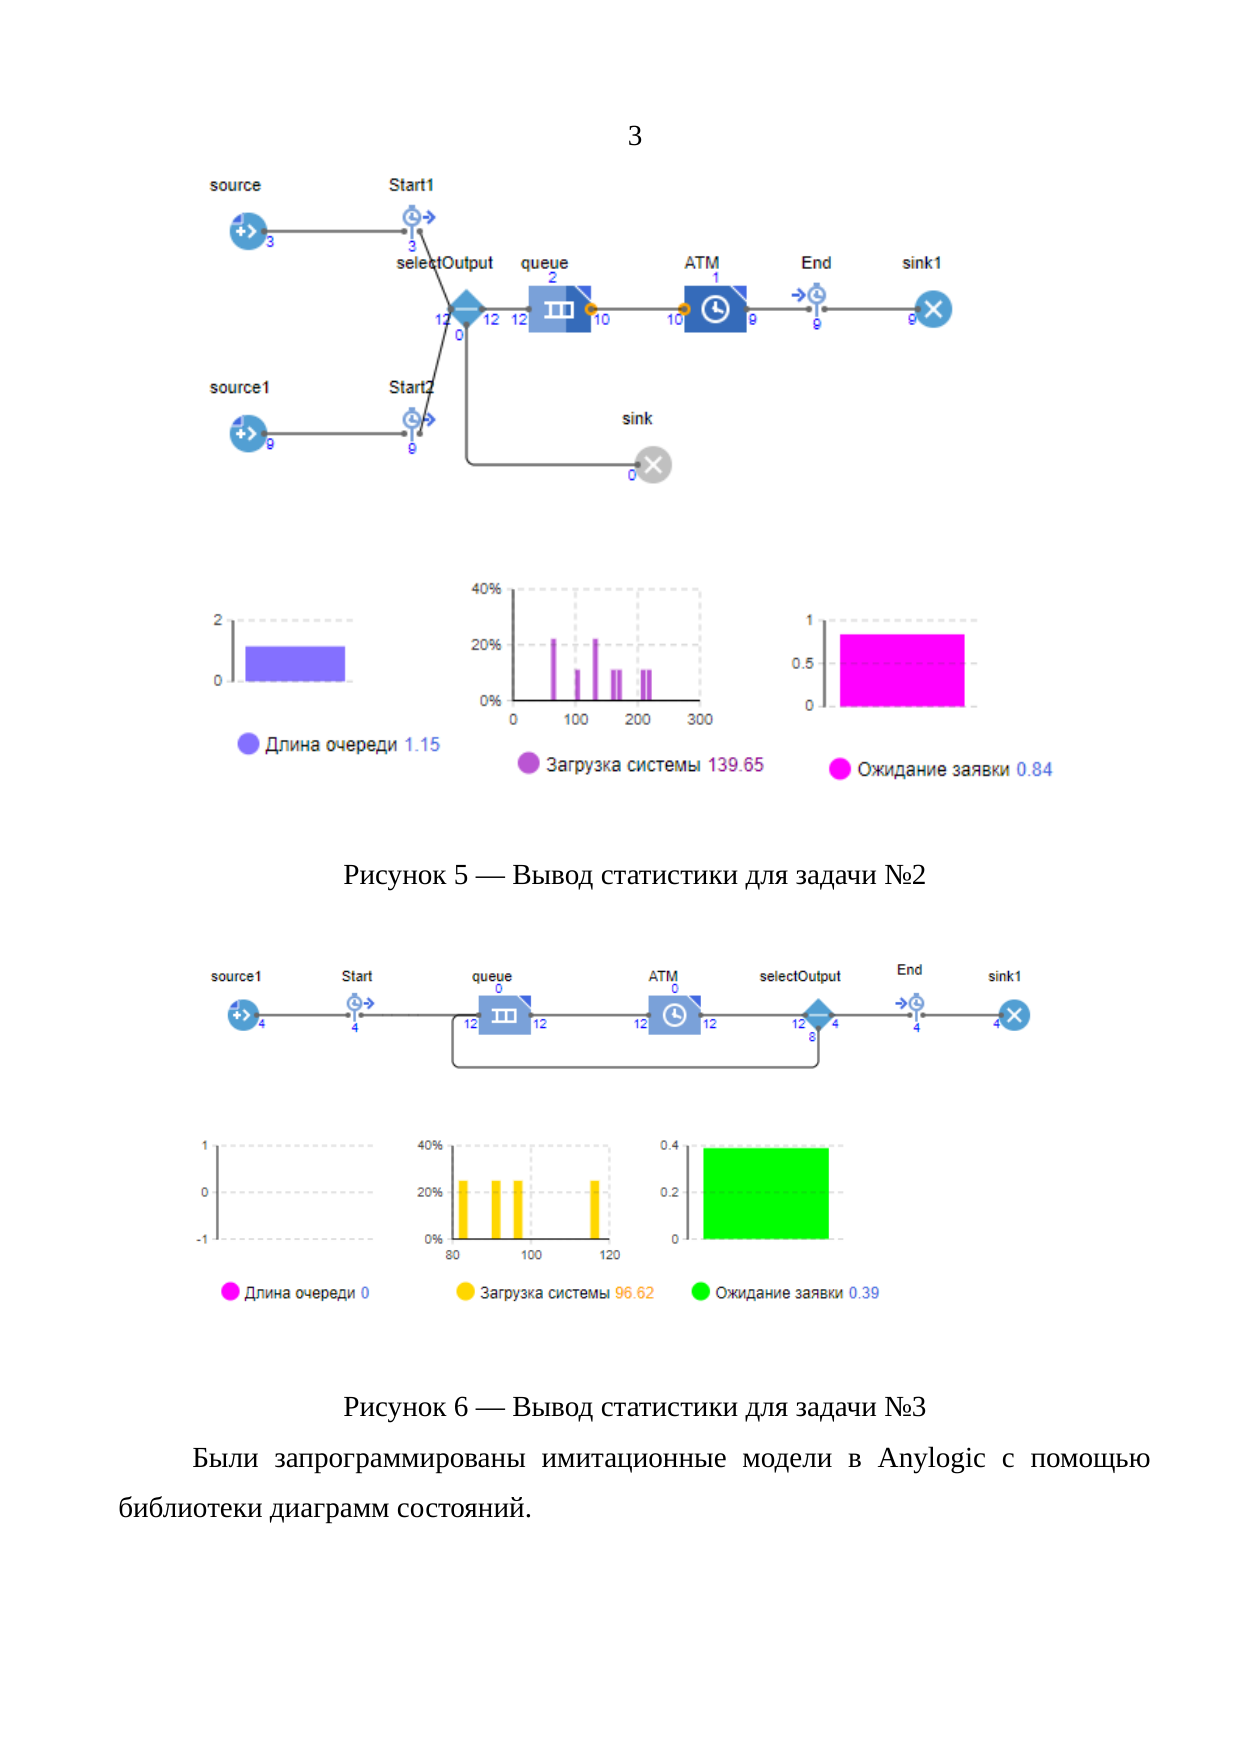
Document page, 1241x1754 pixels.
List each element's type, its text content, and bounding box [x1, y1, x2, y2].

text Рисунок 6 — Вывод статистики для задачи №3 [148, 1373, 1122, 1423]
text Рисунок 5 — Вывод статистики для задачи №2 [187, 841, 1083, 891]
text Были запрограммированы имитационные модели в Anylogic с помощью библиотеки диаграмм состояний. [118, 1440, 1152, 1524]
picture [187, 164, 1083, 841]
picture [147, 920, 1123, 1373]
